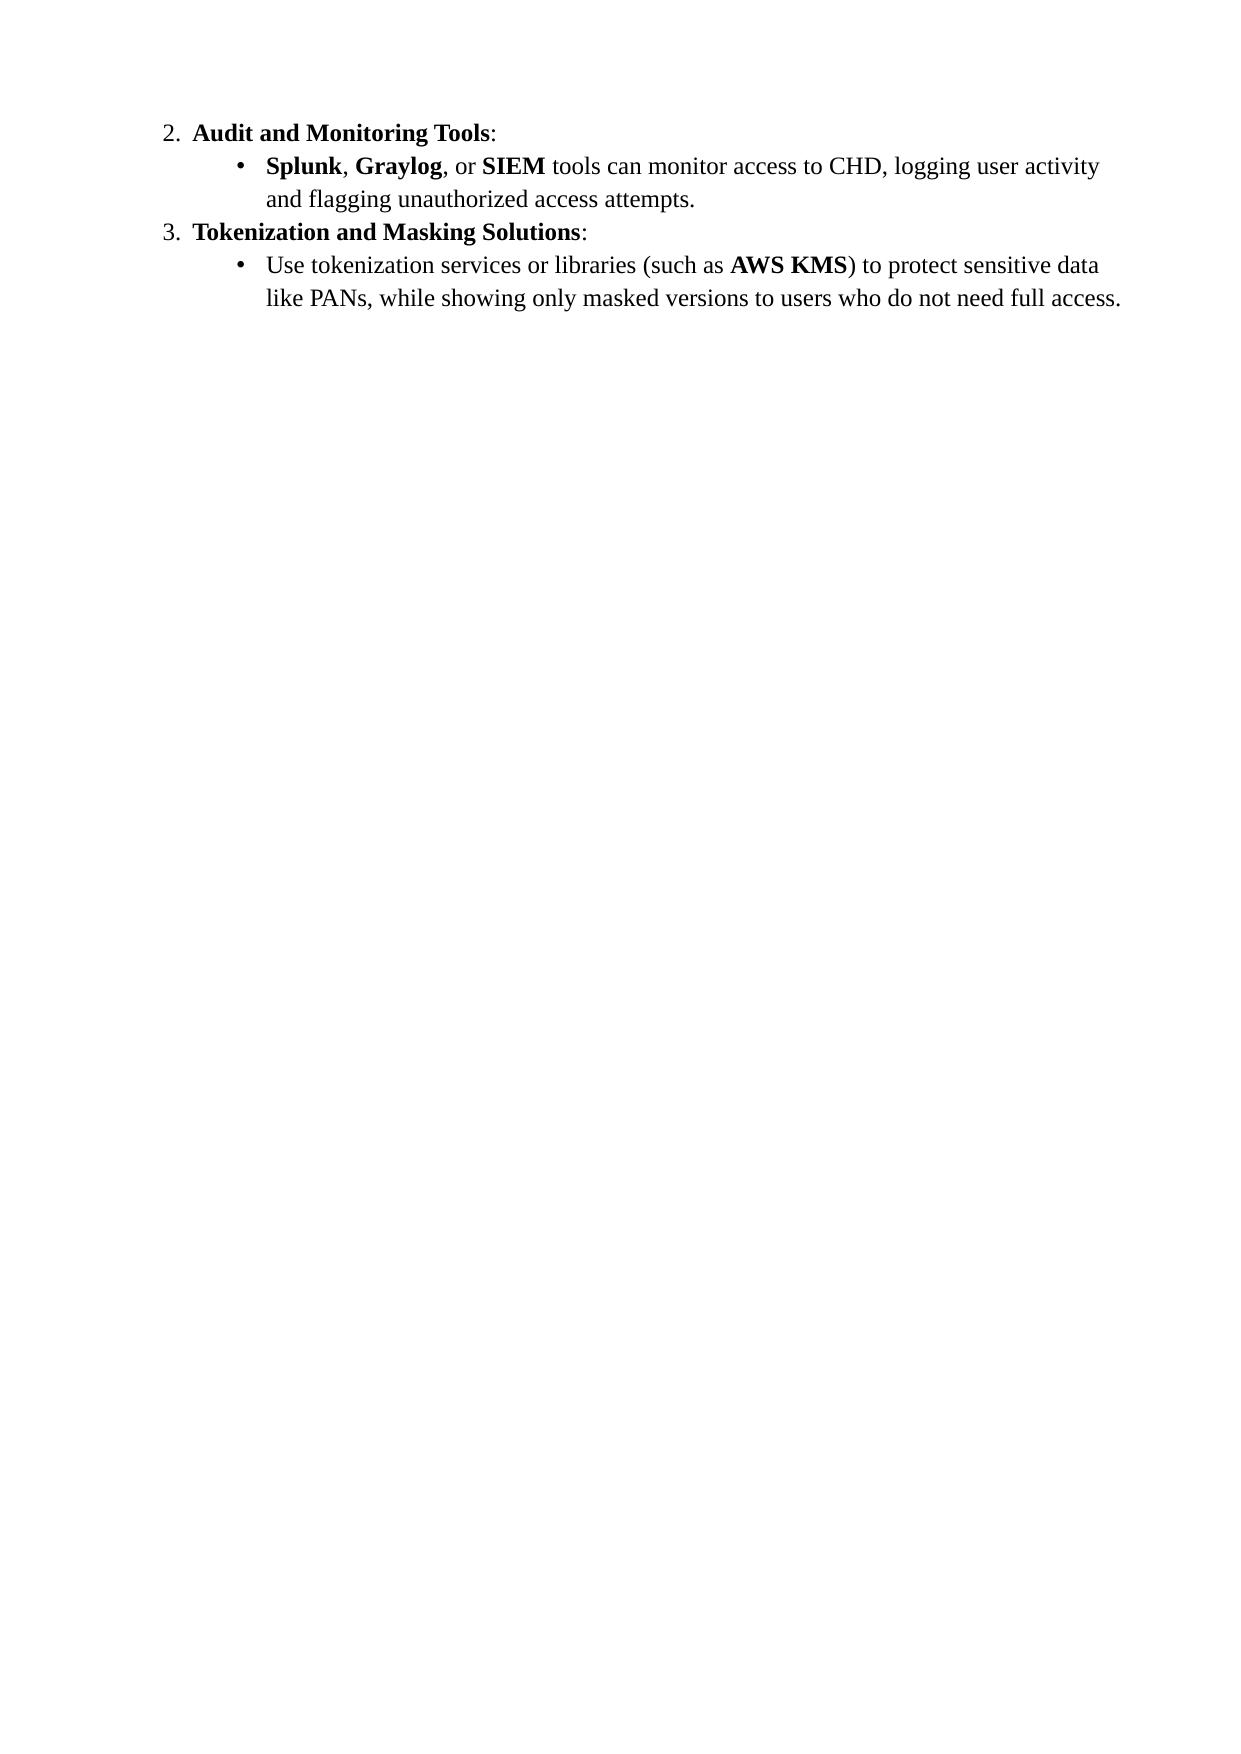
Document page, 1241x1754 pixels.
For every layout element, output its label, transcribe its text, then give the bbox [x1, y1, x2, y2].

list Use tokenization services or libraries (such as AWS KMS) to protect sensitive data like PANs, while showing only masked versions to users who do not need full access. [236, 250, 1122, 312]
list Audit and Monitoring Tools: [162, 118, 1122, 147]
list Tokenization and Masking Solutions: [162, 217, 1122, 246]
list Splunk, Graylog, or SIEM tools can monitor access to CHD, logging user activity and flagging unauthorized access attempts. [236, 151, 1122, 213]
